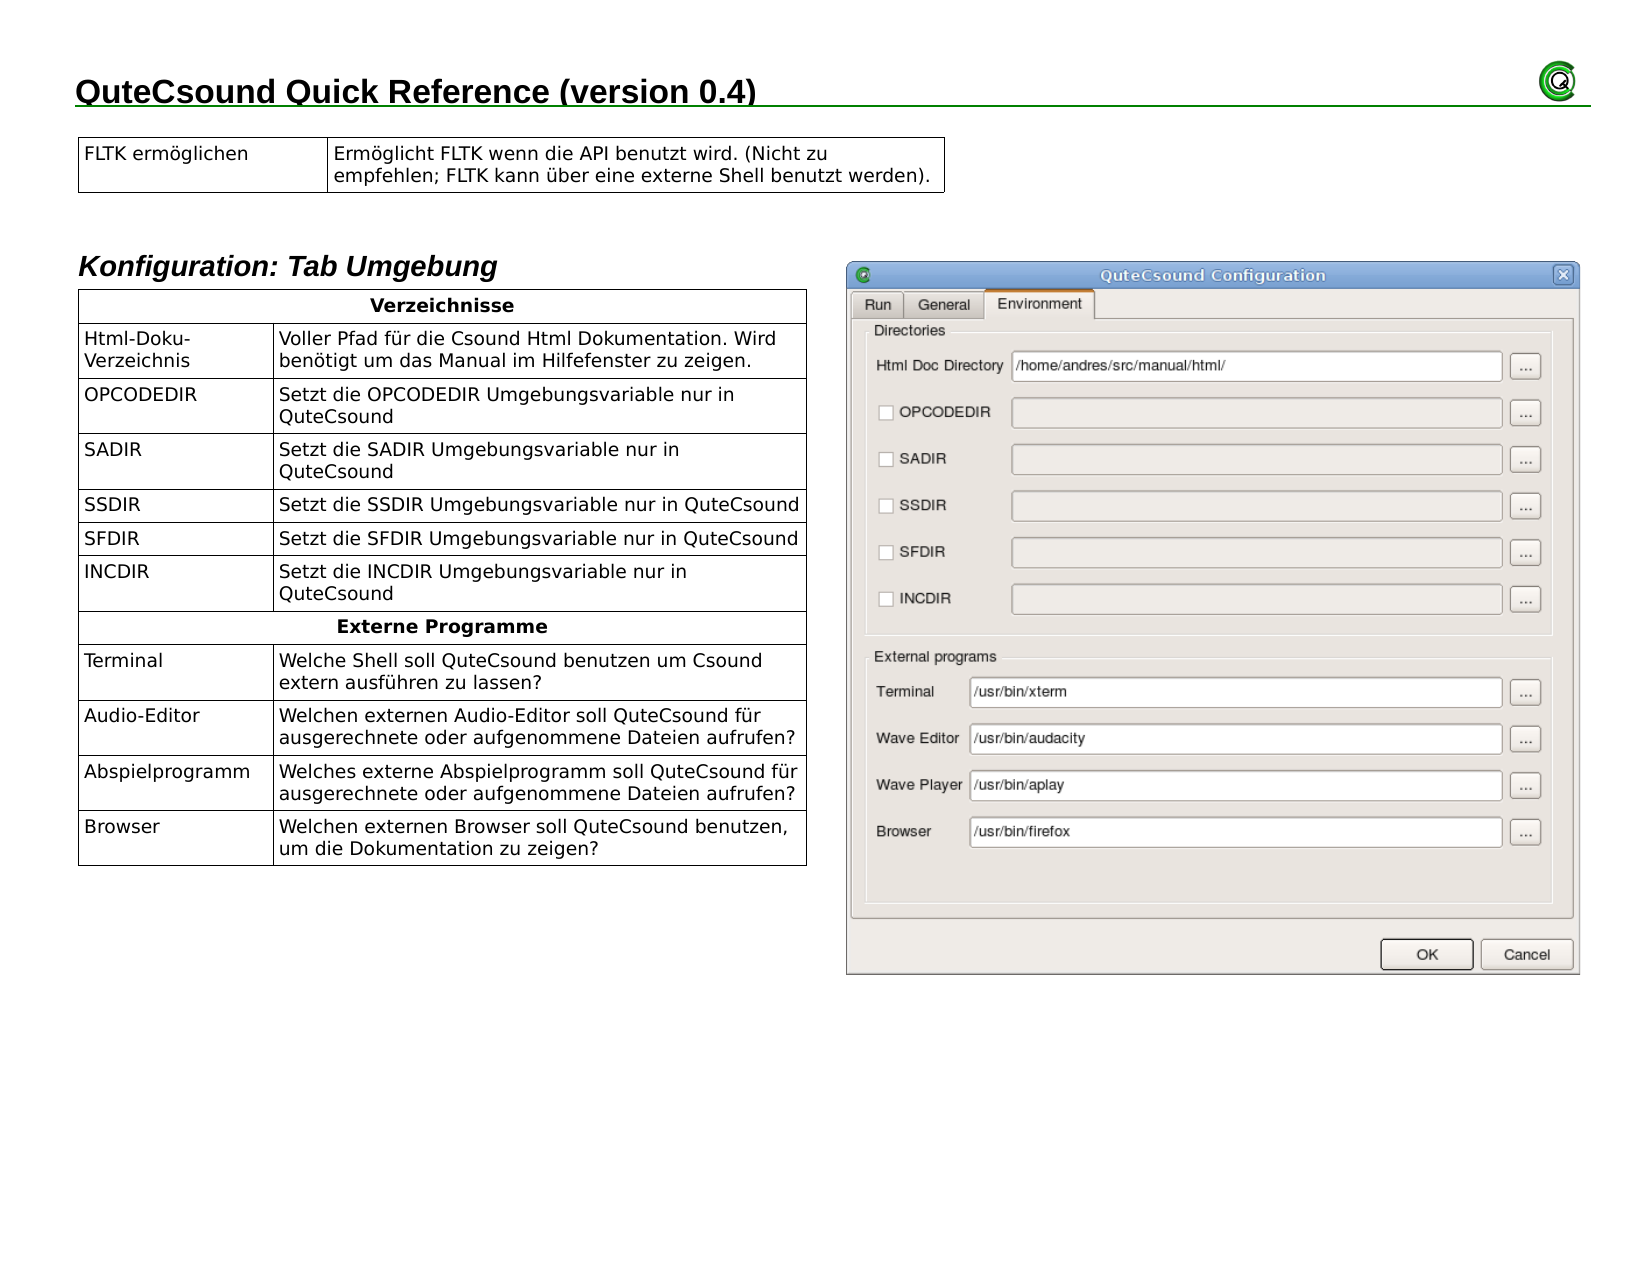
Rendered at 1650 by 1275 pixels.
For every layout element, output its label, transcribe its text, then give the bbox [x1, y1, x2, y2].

table_cell SADIR [79, 434, 273, 488]
table_cell Abspielprogramm [79, 756, 273, 810]
table_cell Setzt die SSDIR Umgebungsvariable nur in QuteCsound [274, 490, 806, 522]
subtitle Konfiguration: Tab Umgebung [78, 249, 1586, 283]
table_cell SSDIR [79, 490, 273, 522]
table_cell Html-Doku-Verzeichnis [79, 324, 273, 378]
table_cell OPCODEDIR [79, 379, 273, 433]
table_cell FLTK ermöglichen [79, 138, 327, 192]
table_cell Welche Shell soll QuteCsound benutzen um Csound extern ausführen zu lassen? [274, 645, 806, 699]
table_cell Externe Programme [79, 612, 806, 644]
picture [1534, 57, 1582, 105]
table_cell Audio-Editor [79, 701, 273, 755]
table_cell Setzt die SADIR Umgebungsvariable nur in QuteCsound [274, 434, 806, 488]
picture [846, 261, 1581, 975]
table_cell Setzt die OPCODEDIR Umgebungsvariable nur in QuteCsound [274, 379, 806, 433]
table_cell Ermöglicht FLTK wenn die API benutzt wird. (Nicht zu empfehlen; FLTK kann über eine externe Shell benutzt werden). [328, 138, 944, 192]
table_header Verzeichnisse [79, 290, 806, 323]
table_cell INCDIR [79, 556, 273, 611]
table_cell Welches externe Abspielprogramm soll QuteCsound für ausgerechnete oder aufgenommene Dateien aufrufen? [274, 756, 806, 810]
table_cell Voller Pfad für die Csound Html Dokumentation. Wird benötigt um das Manual im Hilfefenster zu zeigen. [274, 324, 806, 378]
table_cell Setzt die SFDIR Umgebungsvariable nur in QuteCsound [274, 523, 806, 555]
table_cell Browser [79, 811, 273, 865]
table_cell SFDIR [79, 523, 273, 555]
table_cell Welchen externen Audio-Editor soll QuteCsound für ausgerechnete oder aufgenommene Dateien aufrufen? [274, 701, 806, 755]
table_cell Setzt die INCDIR Umgebungsvariable nur in QuteCsound [274, 556, 806, 611]
table_cell Terminal [79, 645, 273, 699]
table_cell Welchen externen Browser soll QuteCsound benutzen, um die Dokumentation zu zeigen? [274, 811, 806, 865]
